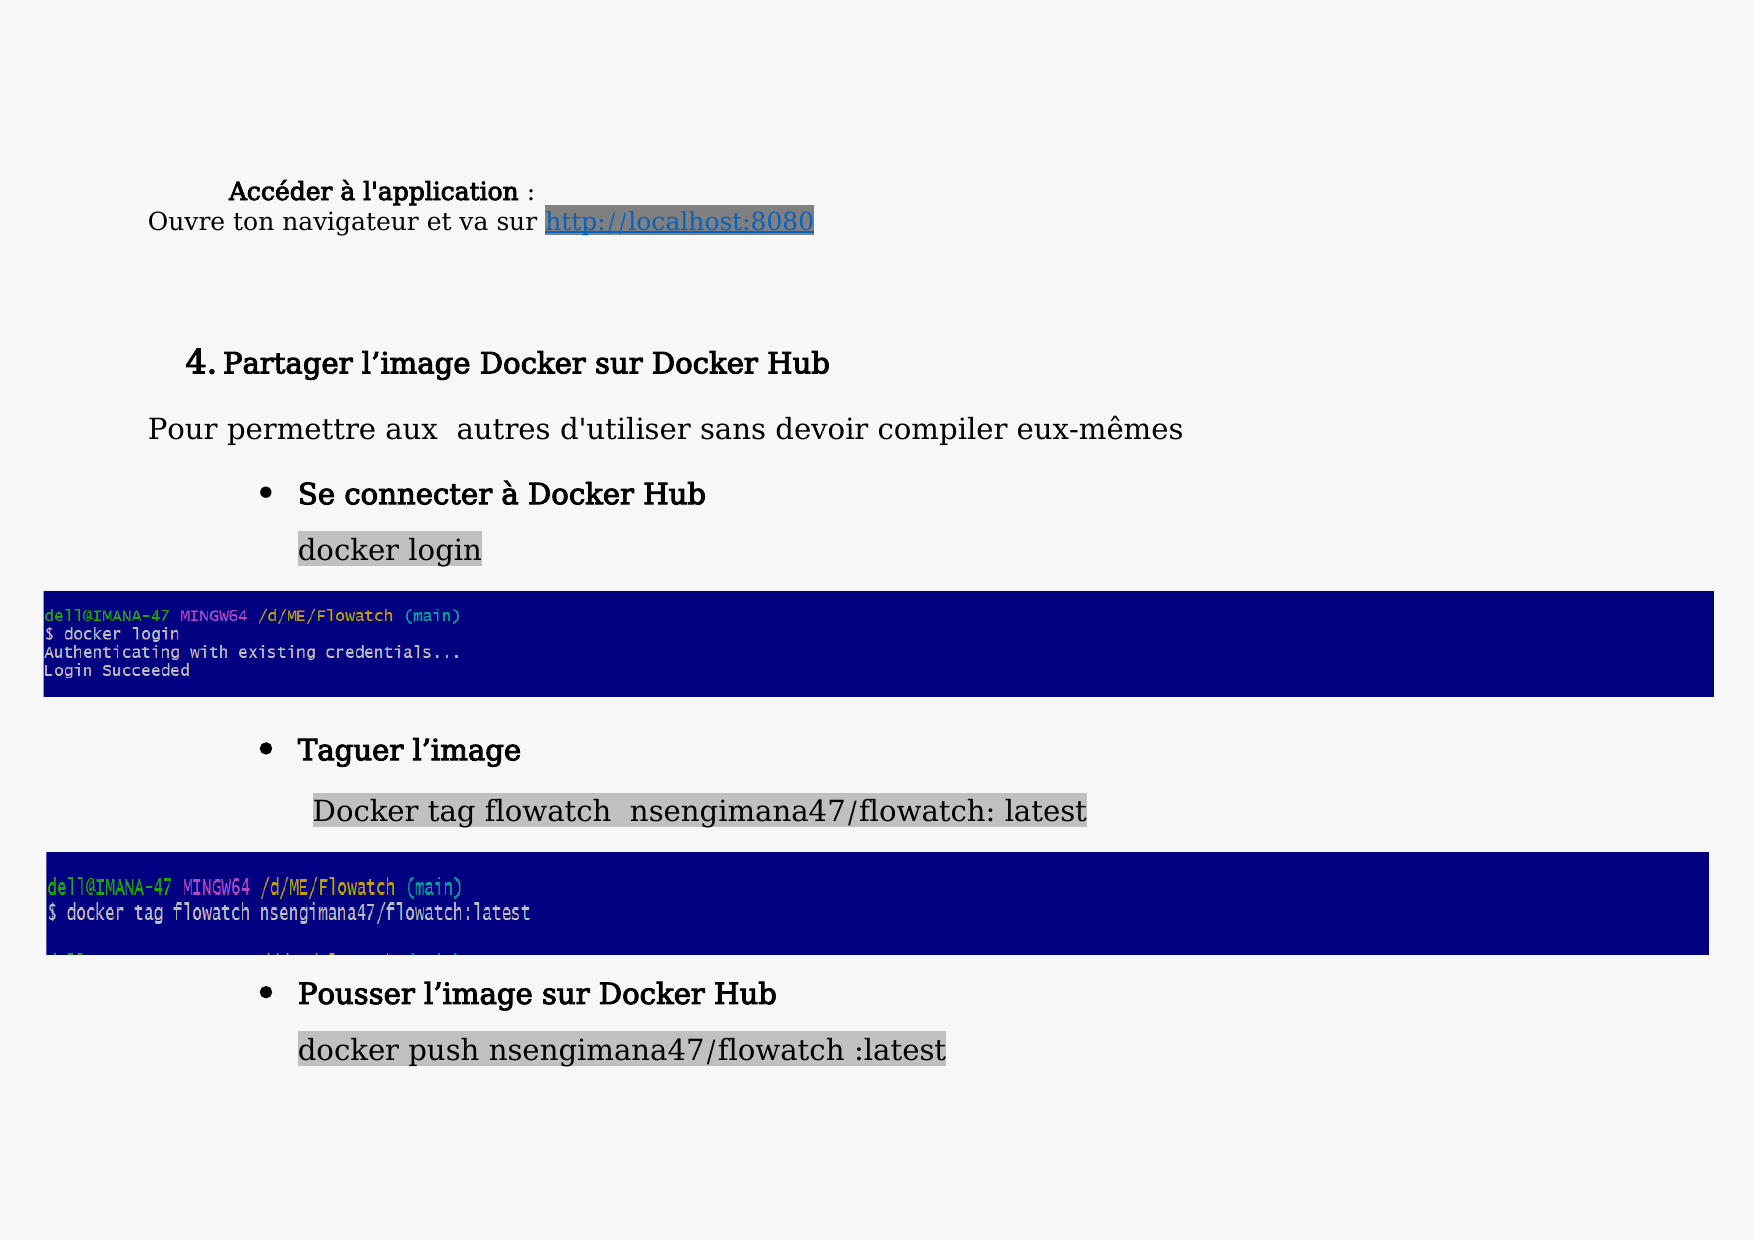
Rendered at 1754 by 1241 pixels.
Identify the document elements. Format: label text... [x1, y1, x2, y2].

text Accéder à l'application : Ouvre ton navigateur et va sur http://localhost:8080 [148, 175, 1606, 235]
picture [46, 852, 1709, 955]
picture [43, 591, 1716, 697]
list docker push nsengimana47/flowatch :latest [298, 1031, 1606, 1066]
list Taguer l’image [260, 731, 1606, 767]
text Docker tag flowatch nsengimana47/flowatch: latest [148, 792, 1606, 827]
list Pousser l’image sur Docker Hub [260, 975, 1606, 1011]
list Se connecter à Docker Hub [260, 475, 1606, 511]
text Pour permettre aux autres d'utiliser sans devoir compiler eux-mêmes [148, 410, 1606, 445]
list docker login [298, 531, 1606, 566]
subtitle Partager l’image Docker sur Docker Hub [185, 340, 1606, 380]
